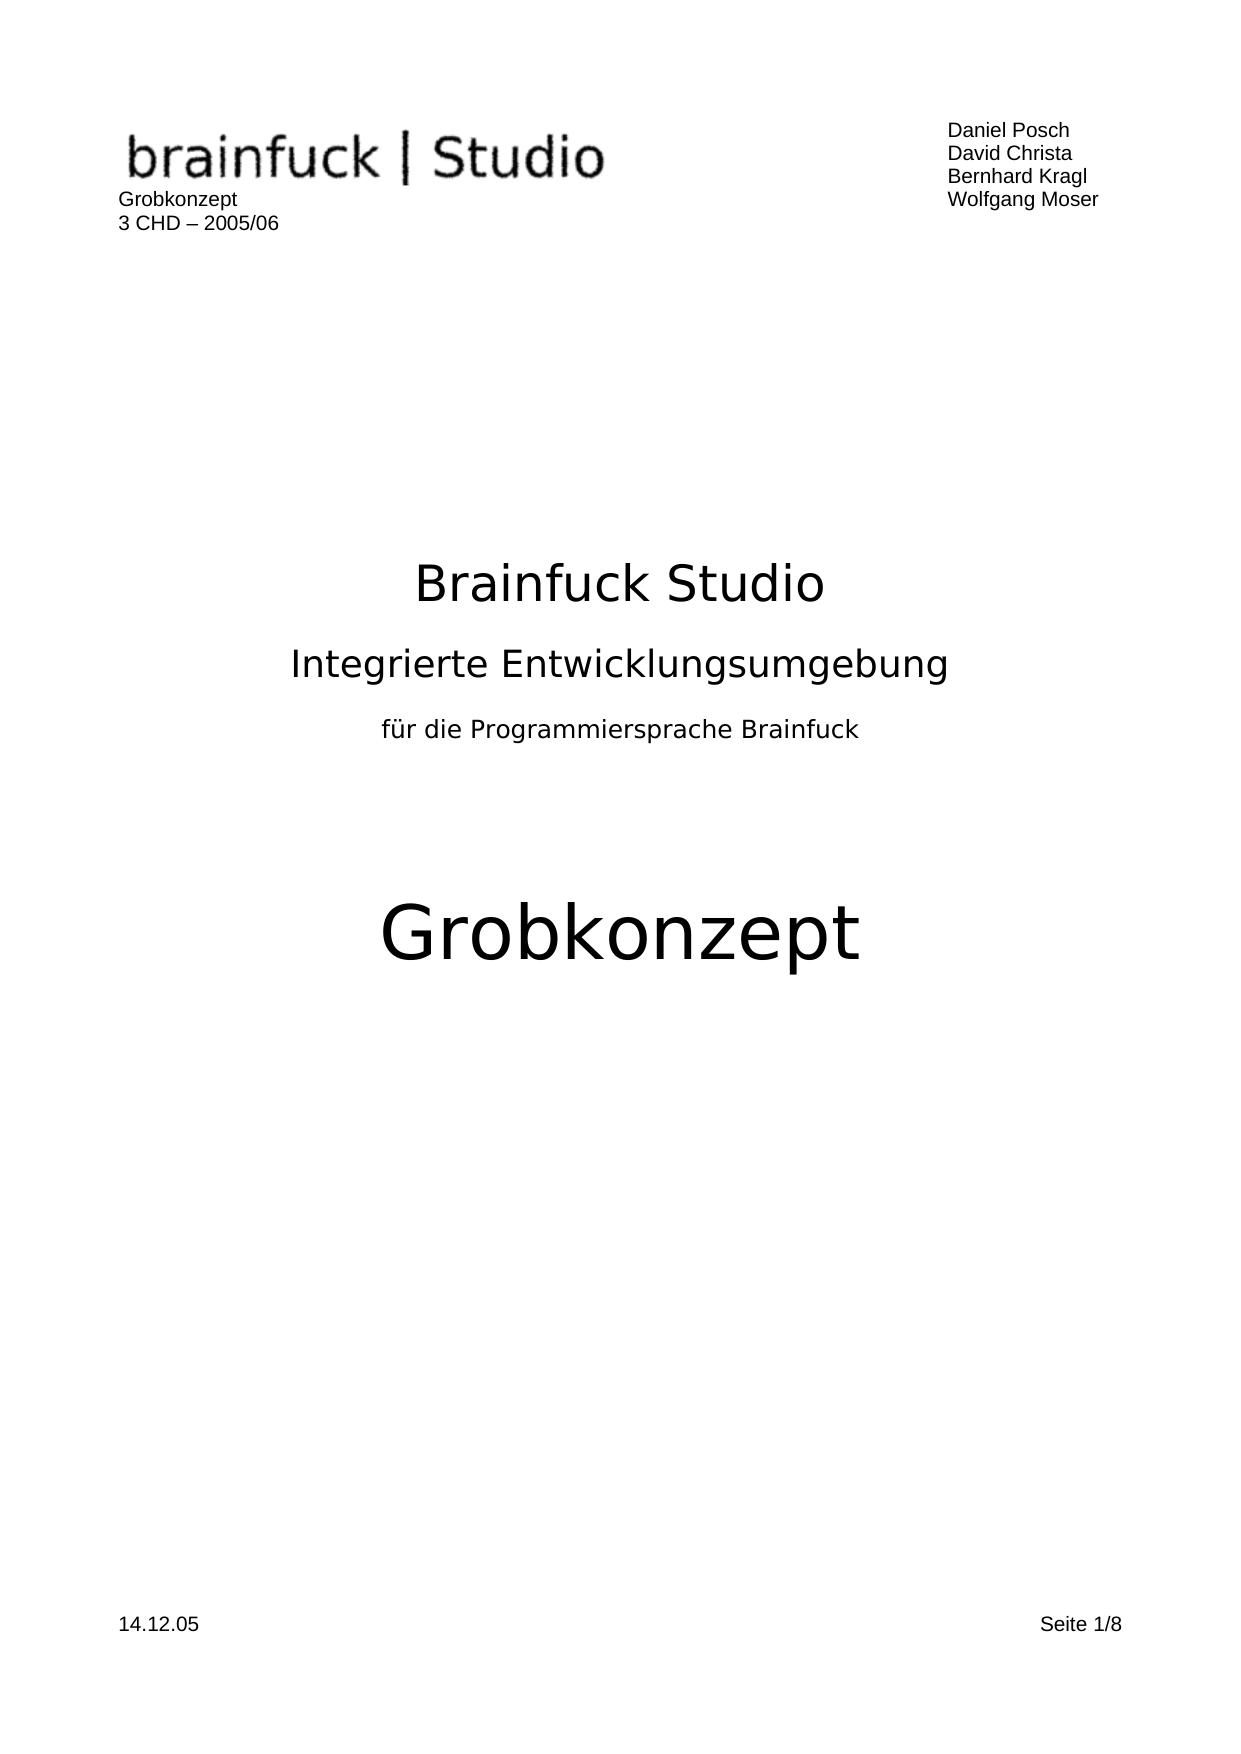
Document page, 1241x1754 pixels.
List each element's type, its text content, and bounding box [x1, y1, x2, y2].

text Grobkonzept [118, 890, 1122, 977]
text Integrierte Entwicklungsumgebung [118, 642, 1122, 686]
text für die Programmiersprache Brainfuck [118, 715, 1122, 744]
text Brainfuck Studio [118, 555, 1122, 613]
picture [118, 118, 609, 187]
